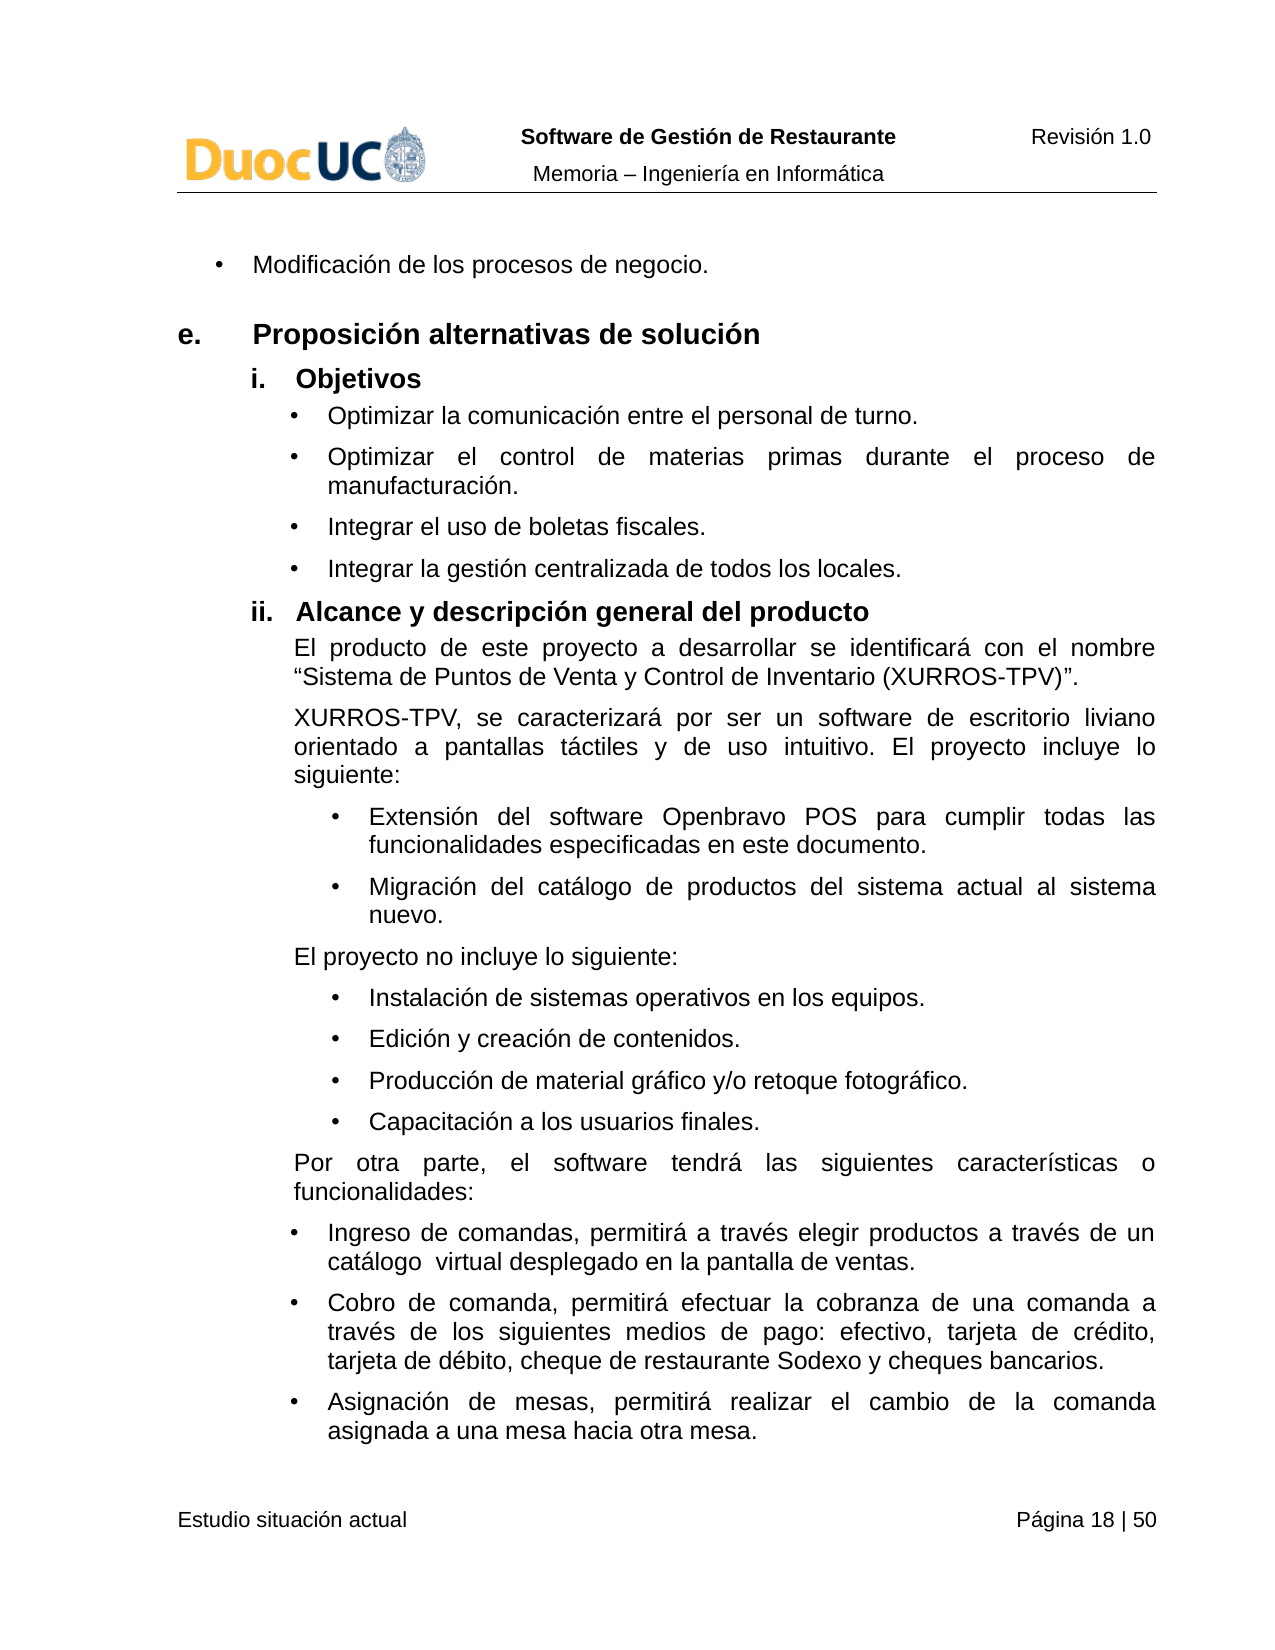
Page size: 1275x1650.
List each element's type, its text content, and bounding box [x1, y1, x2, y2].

text XURROS-TPV, se caracterizará por ser un software de escritorio liviano orientado a pantallas táctiles y de uso intuitivo. El proyecto incluye lo siguiente: [294, 703, 1157, 789]
list Ingreso de comandas, permitirá a través elegir productos a través de un catálogo virtual desplegado en la pantalla de ventas. [290, 1218, 1157, 1276]
list Instalación de sistemas operativos en los equipos. [331, 983, 1157, 1012]
subtitle Objetivos [250, 363, 1157, 395]
list Asignación de mesas, permitirá realizar el cambio de la comanda asignada a una mesa hacia otra mesa. [290, 1387, 1157, 1445]
list Optimizar la comunicación entre el personal de turno. [290, 401, 1157, 429]
list Integrar la gestión centralizada de todos los locales. [290, 553, 1157, 582]
list Optimizar el control de materias primas durante el proceso de manufacturación. [290, 442, 1157, 500]
subtitle Proposición alternativas de solución [177, 317, 1157, 350]
text Por otra parte, el software tendrá las siguientes características o funcionalidades: [294, 1148, 1157, 1206]
text El proyecto no incluye lo siguiente: [294, 942, 1157, 970]
list Cobro de comanda, permitirá efectuar la cobranza de una comanda a través de los siguientes medios de pago: efectivo, tarjeta de crédito, tarjeta de débito, cheque de restaurante Sodexo y cheques bancarios. [290, 1288, 1157, 1375]
list Migración del catálogo de productos del sistema actual al sistema nuevo. [331, 872, 1157, 929]
list Producción de material gráfico y/o retoque fotográfico. [331, 1066, 1157, 1094]
list Capacitación a los usuarios finales. [331, 1107, 1157, 1136]
list Extensión del software Openbravo POS para cumplir todas las funcionalidades especificadas en este documento. [331, 801, 1157, 859]
picture [182, 123, 426, 187]
text El producto de este proyecto a desarrollar se identificará con el nombre “Sistema de Puntos de Venta y Control de Inventario (XURROS-TPV)”. [294, 633, 1157, 690]
subtitle Alcance y descripción general del producto [250, 595, 1157, 627]
list Integrar el uso de boletas fiscales. [290, 512, 1157, 541]
list Edición y creación de contenidos. [331, 1024, 1157, 1053]
list Modificación de los procesos de negocio. [215, 251, 1157, 279]
